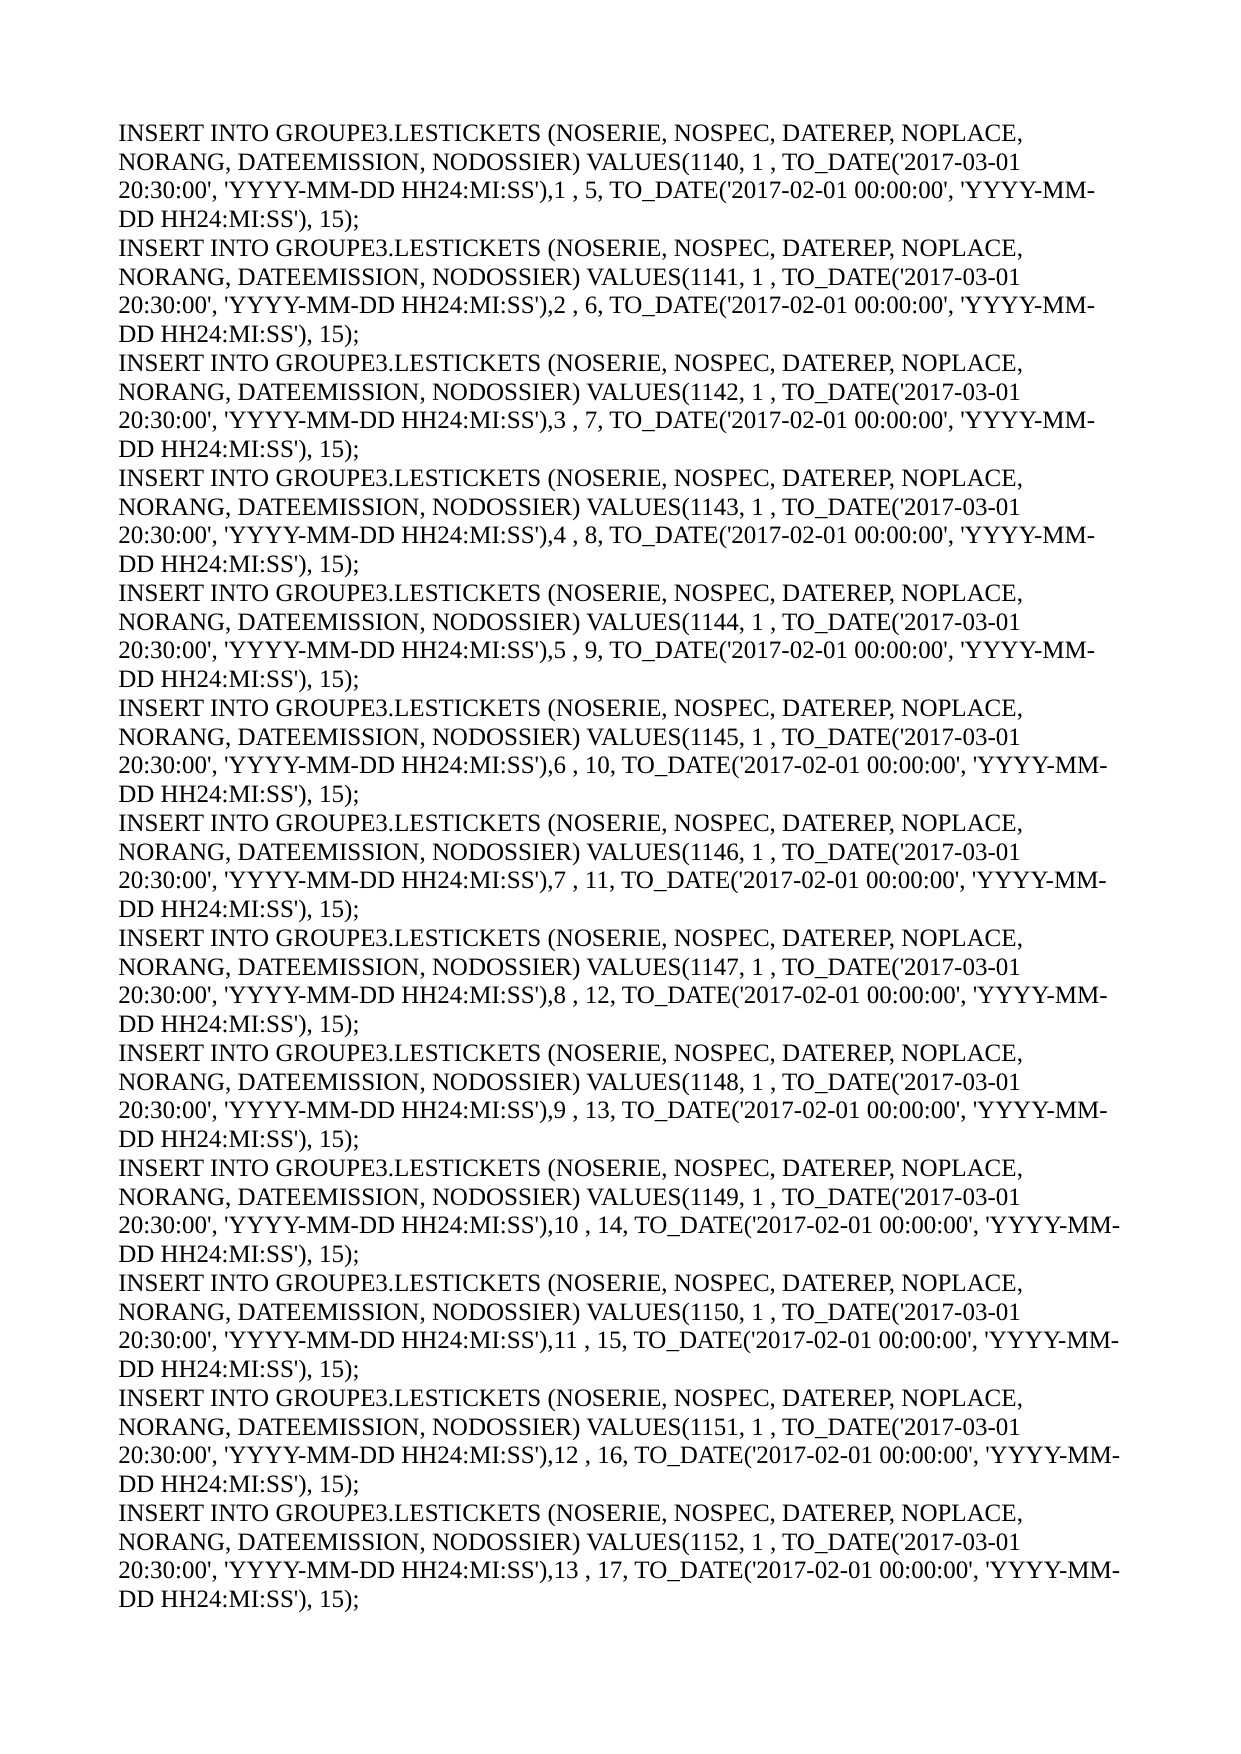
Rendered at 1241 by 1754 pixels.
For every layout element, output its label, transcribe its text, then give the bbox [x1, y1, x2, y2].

text INSERT INTO GROUPE3.LESTICKETS (NOSERIE, NOSPEC, DATEREP, NOPLACE, NORANG, DATEEMISSION, NODOSSIER) VALUES(1147, 1 , TO_DATE('2017-03-01 20:30:00', 'YYYY-MM-DD HH24:MI:SS'),8 , 12, TO_DATE('2017-02-01 00:00:00', 'YYYY-MM-DD HH24:MI:SS'), 15); [118, 923, 1122, 1038]
text INSERT INTO GROUPE3.LESTICKETS (NOSERIE, NOSPEC, DATEREP, NOPLACE, NORANG, DATEEMISSION, NODOSSIER) VALUES(1143, 1 , TO_DATE('2017-03-01 20:30:00', 'YYYY-MM-DD HH24:MI:SS'),4 , 8, TO_DATE('2017-02-01 00:00:00', 'YYYY-MM-DD HH24:MI:SS'), 15); [118, 463, 1122, 578]
text INSERT INTO GROUPE3.LESTICKETS (NOSERIE, NOSPEC, DATEREP, NOPLACE, NORANG, DATEEMISSION, NODOSSIER) VALUES(1145, 1 , TO_DATE('2017-03-01 20:30:00', 'YYYY-MM-DD HH24:MI:SS'),6 , 10, TO_DATE('2017-02-01 00:00:00', 'YYYY-MM-DD HH24:MI:SS'), 15); [118, 693, 1122, 808]
text INSERT INTO GROUPE3.LESTICKETS (NOSERIE, NOSPEC, DATEREP, NOPLACE, NORANG, DATEEMISSION, NODOSSIER) VALUES(1152, 1 , TO_DATE('2017-03-01 20:30:00', 'YYYY-MM-DD HH24:MI:SS'),13 , 17, TO_DATE('2017-02-01 00:00:00', 'YYYY-MM-DD HH24:MI:SS'), 15); [118, 1498, 1122, 1613]
text INSERT INTO GROUPE3.LESTICKETS (NOSERIE, NOSPEC, DATEREP, NOPLACE, NORANG, DATEEMISSION, NODOSSIER) VALUES(1151, 1 , TO_DATE('2017-03-01 20:30:00', 'YYYY-MM-DD HH24:MI:SS'),12 , 16, TO_DATE('2017-02-01 00:00:00', 'YYYY-MM-DD HH24:MI:SS'), 15); [118, 1383, 1122, 1498]
text INSERT INTO GROUPE3.LESTICKETS (NOSERIE, NOSPEC, DATEREP, NOPLACE, NORANG, DATEEMISSION, NODOSSIER) VALUES(1146, 1 , TO_DATE('2017-03-01 20:30:00', 'YYYY-MM-DD HH24:MI:SS'),7 , 11, TO_DATE('2017-02-01 00:00:00', 'YYYY-MM-DD HH24:MI:SS'), 15); [118, 808, 1122, 923]
text INSERT INTO GROUPE3.LESTICKETS (NOSERIE, NOSPEC, DATEREP, NOPLACE, NORANG, DATEEMISSION, NODOSSIER) VALUES(1148, 1 , TO_DATE('2017-03-01 20:30:00', 'YYYY-MM-DD HH24:MI:SS'),9 , 13, TO_DATE('2017-02-01 00:00:00', 'YYYY-MM-DD HH24:MI:SS'), 15); [118, 1038, 1122, 1153]
text INSERT INTO GROUPE3.LESTICKETS (NOSERIE, NOSPEC, DATEREP, NOPLACE, NORANG, DATEEMISSION, NODOSSIER) VALUES(1144, 1 , TO_DATE('2017-03-01 20:30:00', 'YYYY-MM-DD HH24:MI:SS'),5 , 9, TO_DATE('2017-02-01 00:00:00', 'YYYY-MM-DD HH24:MI:SS'), 15); [118, 578, 1122, 693]
text INSERT INTO GROUPE3.LESTICKETS (NOSERIE, NOSPEC, DATEREP, NOPLACE, NORANG, DATEEMISSION, NODOSSIER) VALUES(1141, 1 , TO_DATE('2017-03-01 20:30:00', 'YYYY-MM-DD HH24:MI:SS'),2 , 6, TO_DATE('2017-02-01 00:00:00', 'YYYY-MM-DD HH24:MI:SS'), 15); [118, 233, 1122, 348]
text INSERT INTO GROUPE3.LESTICKETS (NOSERIE, NOSPEC, DATEREP, NOPLACE, NORANG, DATEEMISSION, NODOSSIER) VALUES(1140, 1 , TO_DATE('2017-03-01 20:30:00', 'YYYY-MM-DD HH24:MI:SS'),1 , 5, TO_DATE('2017-02-01 00:00:00', 'YYYY-MM-DD HH24:MI:SS'), 15); [118, 118, 1122, 233]
text INSERT INTO GROUPE3.LESTICKETS (NOSERIE, NOSPEC, DATEREP, NOPLACE, NORANG, DATEEMISSION, NODOSSIER) VALUES(1149, 1 , TO_DATE('2017-03-01 20:30:00', 'YYYY-MM-DD HH24:MI:SS'),10 , 14, TO_DATE('2017-02-01 00:00:00', 'YYYY-MM-DD HH24:MI:SS'), 15); [118, 1153, 1122, 1268]
text INSERT INTO GROUPE3.LESTICKETS (NOSERIE, NOSPEC, DATEREP, NOPLACE, NORANG, DATEEMISSION, NODOSSIER) VALUES(1142, 1 , TO_DATE('2017-03-01 20:30:00', 'YYYY-MM-DD HH24:MI:SS'),3 , 7, TO_DATE('2017-02-01 00:00:00', 'YYYY-MM-DD HH24:MI:SS'), 15); [118, 348, 1122, 463]
text INSERT INTO GROUPE3.LESTICKETS (NOSERIE, NOSPEC, DATEREP, NOPLACE, NORANG, DATEEMISSION, NODOSSIER) VALUES(1150, 1 , TO_DATE('2017-03-01 20:30:00', 'YYYY-MM-DD HH24:MI:SS'),11 , 15, TO_DATE('2017-02-01 00:00:00', 'YYYY-MM-DD HH24:MI:SS'), 15); [118, 1268, 1122, 1383]
